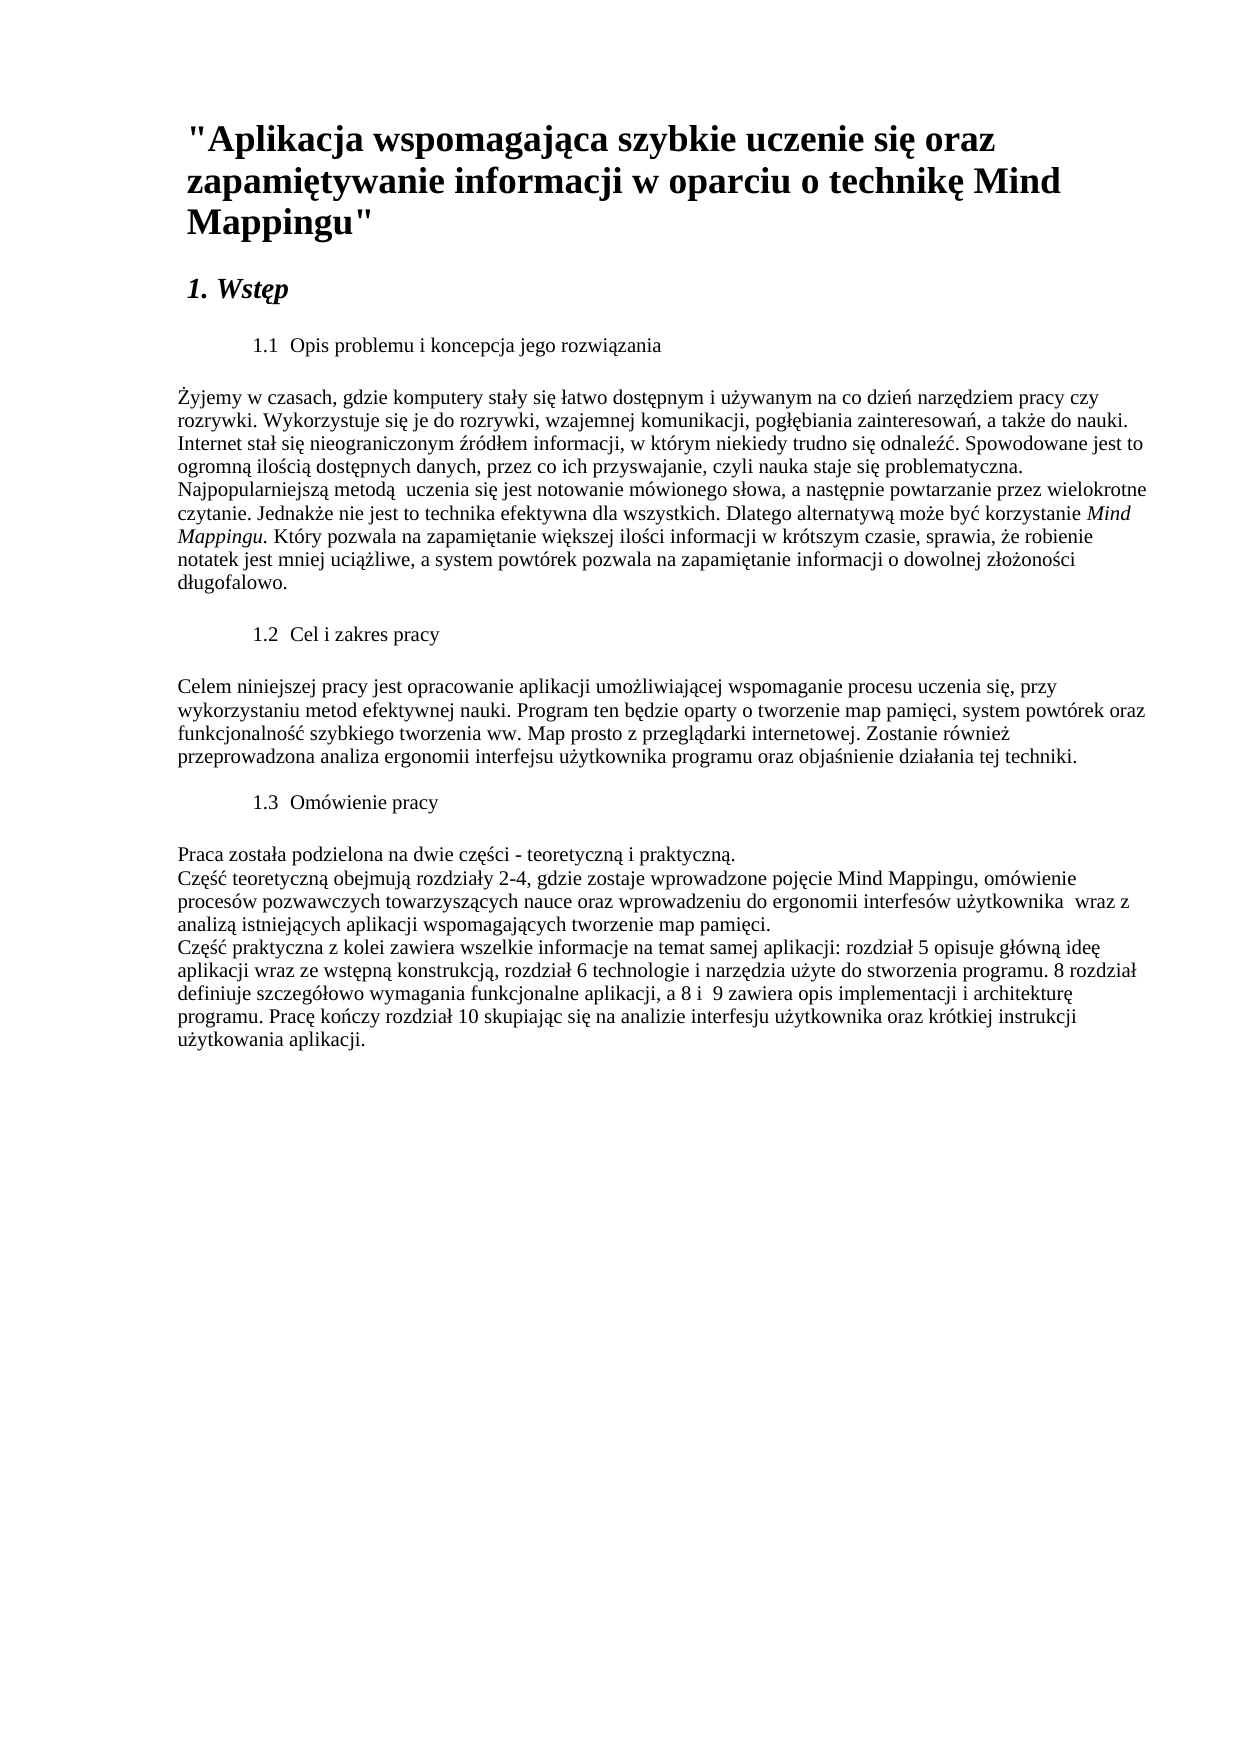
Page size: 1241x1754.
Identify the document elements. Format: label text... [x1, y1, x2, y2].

list Cel i zakres pracy [252, 623, 290, 646]
text Praca została podzielona na dwie części - teoretyczną i praktyczną. [741, 843, 1152, 866]
list Opis problemu i koncepcja jego rozwiązania [252, 333, 1152, 357]
list Omówienie pracy [438, 791, 1152, 814]
list Omówienie pracy [252, 791, 290, 814]
subtitle 1. Wstęp [298, 272, 1142, 304]
list Cel i zakres pracy [439, 623, 1152, 646]
text Celem niniejszej pracy jest opracowanie aplikacji umożliwiającej wspomaganie procesu uczenia się, przy wykorzystaniu metod efektywnej nauki. Program ten będzie oparty o tworzenie map pamięci, system powtórek oraz funkcjonalność szybkiego tworzenia ww. Map prosto z przeglądarki internetowej. Zostanie również przeprowadzona analiza ergonomii interfejsu użytkownika programu oraz objaśnienie działania tej techniki. [177, 675, 1152, 768]
subtitle "Aplikacja wspomagająca szybkie uczenie się oraz zapamiętywanie informacji w oparciu o technikę Mind Mappingu" [383, 118, 1142, 243]
text Część teoretyczną obejmują rozdziały 2-4, gdzie zostaje wprowadzone pojęcie Mind Mappingu, omówienie procesów pozwawczych towarzyszących nauce oraz wprowadzeniu do ergonomii interfesów użytkownika wraz z analizą istniejących aplikacji wspomagających tworzenie map pamięci. [771, 866, 1152, 936]
text Część praktyczna z kolei zawiera wszelkie informacje na temat samej aplikacji: rozdział 5 opisuje główną ideę aplikacji wraz ze wstępną konstrukcją, rozdział 6 technologie i narzędzia użyte do stworzenia programu. 8 rozdział definiuje szczegółowo wymagania funkcjonalne aplikacji, a 8 i 9 zawiera opis implementacji i architekturę programu. Pracę kończy rozdział 10 skupiając się na analizie interfesju użytkownika oraz krótkiej instrukcji użytkowania aplikacji. [366, 936, 1152, 1051]
text Żyjemy w czasach, gdzie komputery stały się łatwo dostępnym i używanym na co dzień narzędziem pracy czy rozrywki. Wykorzystuje się je do rozrywki, wzajemnej komunikacji, pogłębiania zainteresowań, a także do nauki. Internet stał się nieograniczonym źródłem informacji, w którym niekiedy trudno się odnaleźć. Spowodowane jest to ogromną ilością dostępnych danych, przez co ich przyswajanie, czyli nauka staje się problematyczna. Najpopularniejszą metodą uczenia się jest notowanie mówionego słowa, a następnie powtarzanie przez wielokrotne czytanie. Jednakże nie jest to technika efektywna dla wszystkich. Dlatego alternatywą może być korzystanie Mind Mappingu. Który pozwala na zapamiętanie większej ilości informacji w krótszym czasie, sprawia, że robienie notatek jest mniej uciążliwe, a system powtórek pozwala na zapamiętanie informacji o dowolnej złożoności długofalowo. [177, 386, 1152, 594]
